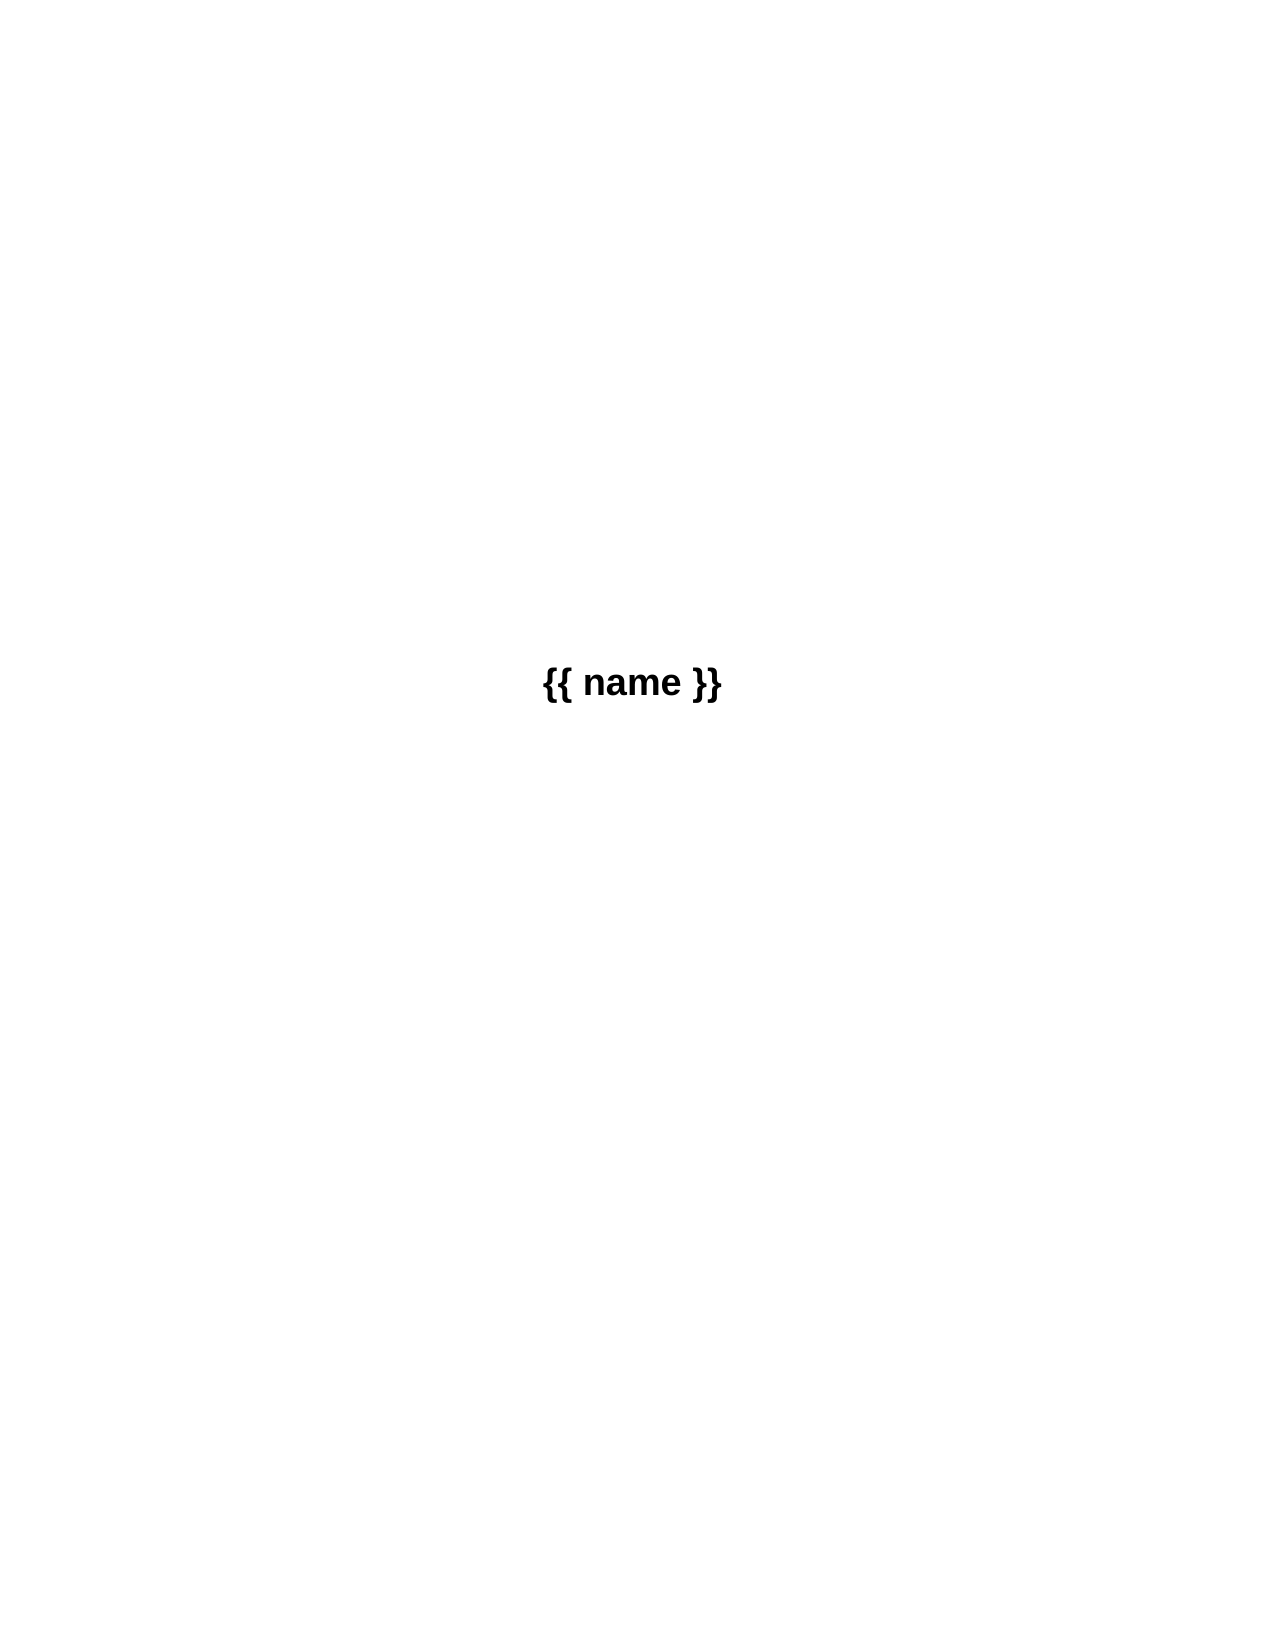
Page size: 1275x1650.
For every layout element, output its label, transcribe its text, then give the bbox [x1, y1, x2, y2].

subtitle {{ name }} [118, 660, 1157, 704]
